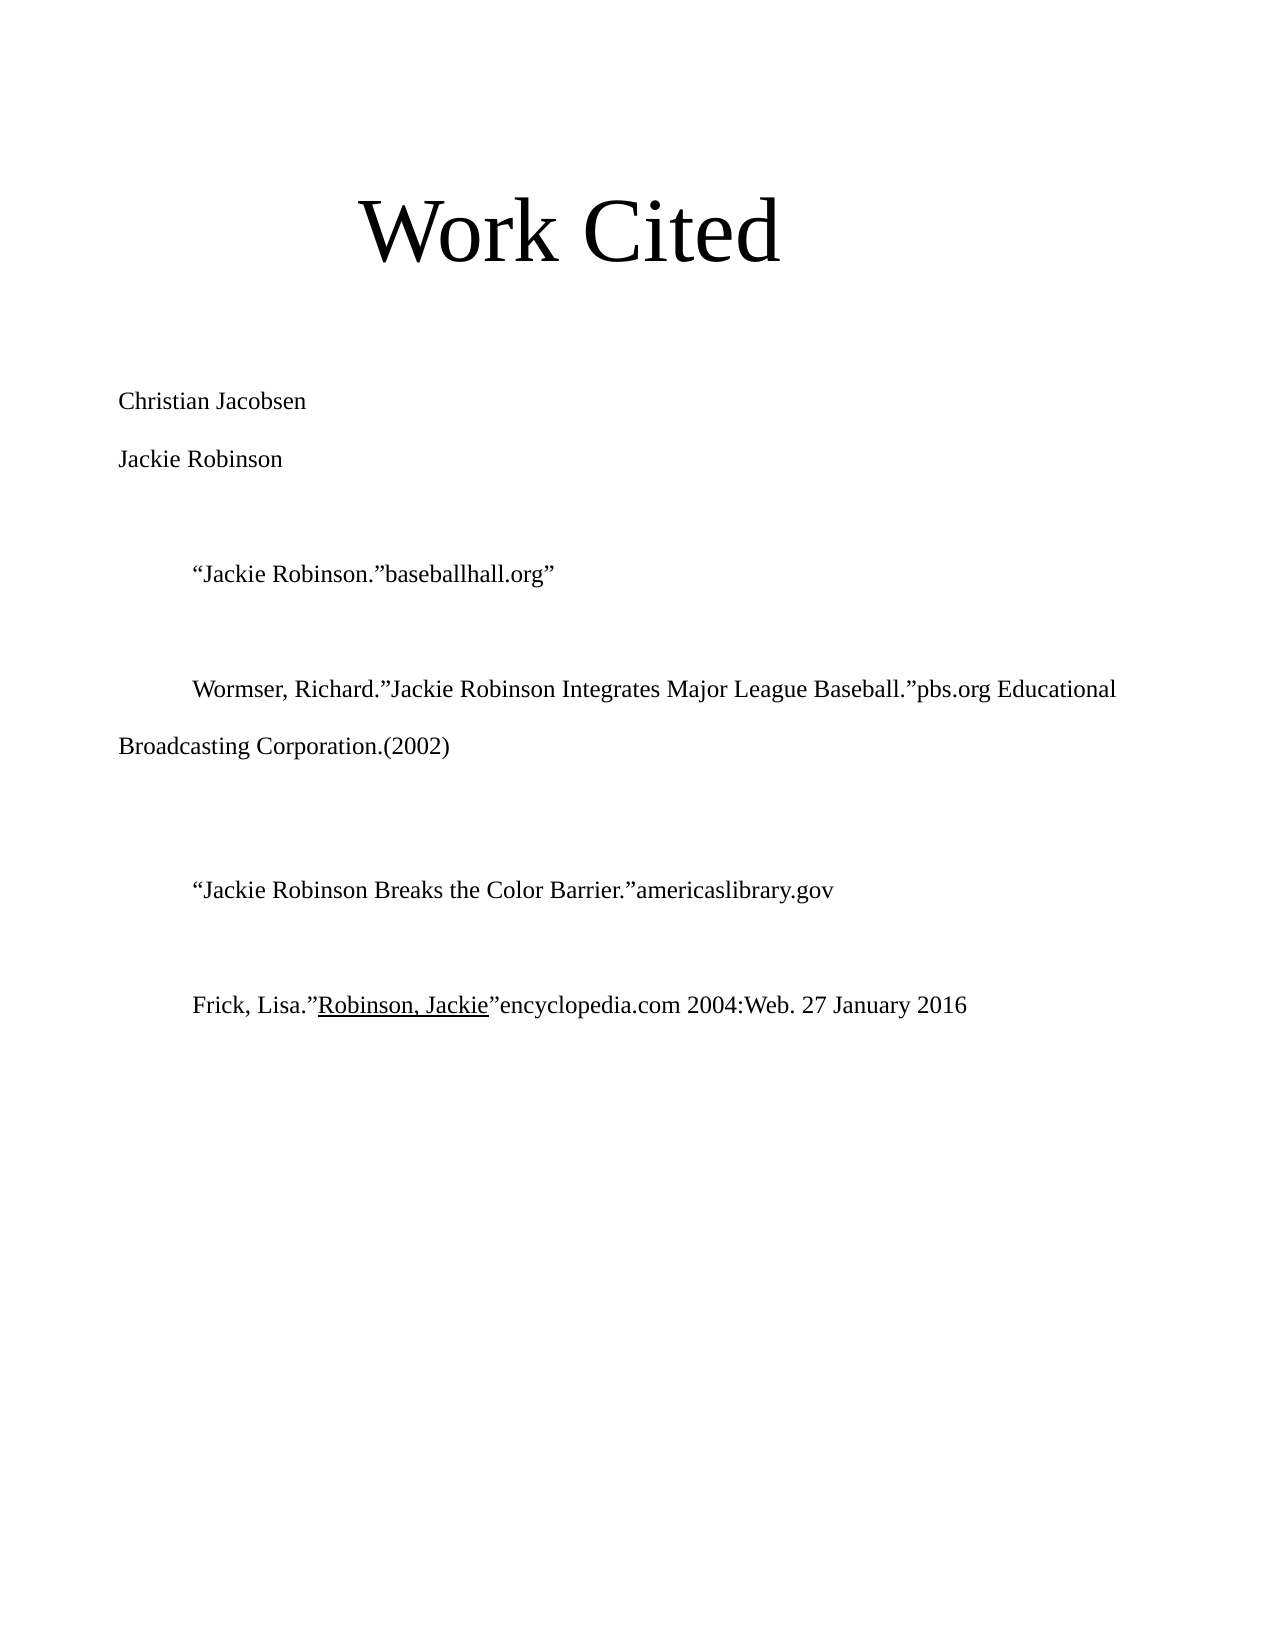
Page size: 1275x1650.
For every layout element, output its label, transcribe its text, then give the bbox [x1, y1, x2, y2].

text Jackie Robinson [118, 444, 1157, 473]
text Frick, Lisa.”Robinson, Jackie”encyclopedia.com 2004:Web. 27 January 2016 [118, 990, 1157, 1019]
text Wormser, Richard.”Jackie Robinson Integrates Major League Baseball.”pbs.org Educational Broadcasting Corporation.(2002) [118, 674, 1157, 760]
text Work Cited [118, 176, 1157, 281]
text Christian Jacobsen [118, 386, 1157, 415]
text “Jackie Robinson Breaks the Color Barrier.”americaslibrary.gov [118, 875, 1157, 904]
text “Jackie Robinson.”baseballhall.org” [118, 559, 1157, 588]
